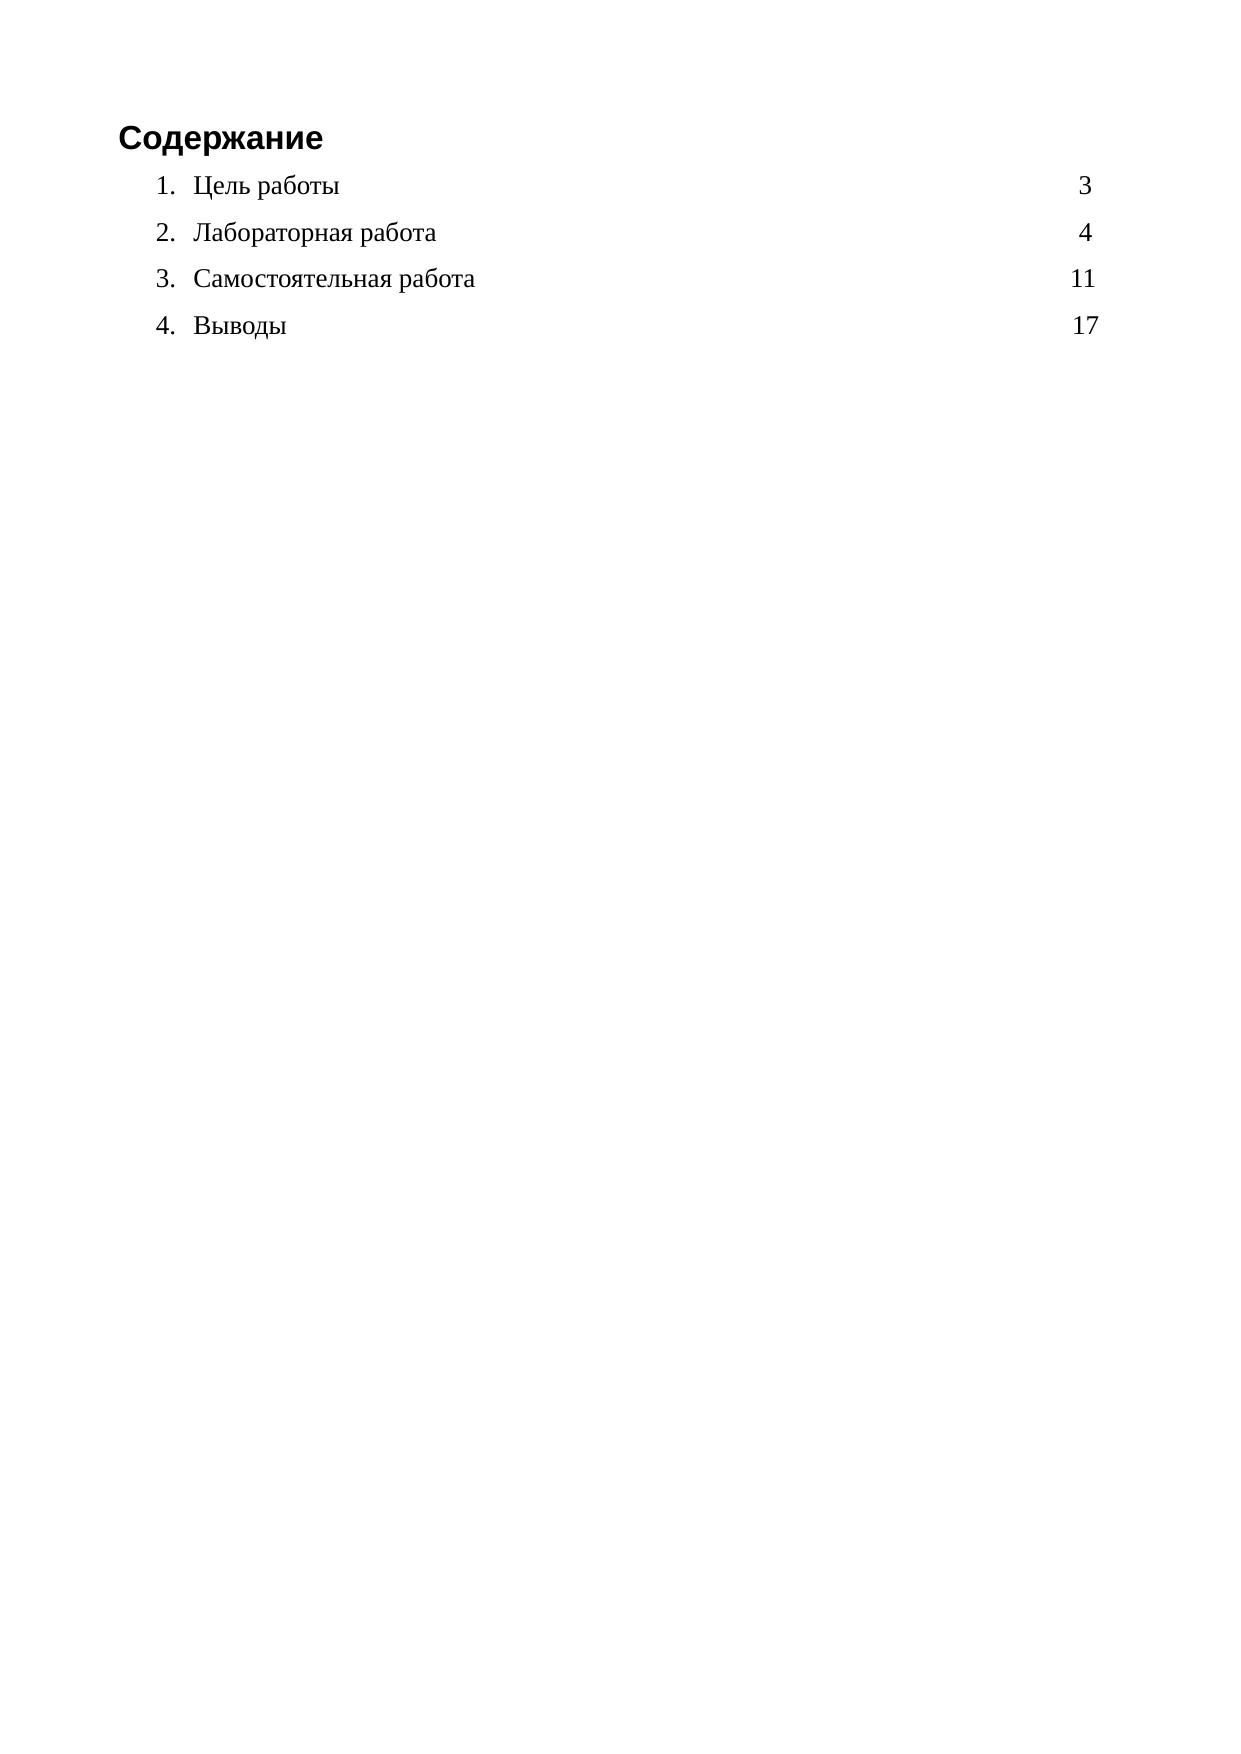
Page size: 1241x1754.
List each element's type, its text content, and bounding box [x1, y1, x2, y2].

list Цель работы 3 [156, 169, 1122, 200]
list Самостоятельная работа 11 [156, 262, 1122, 293]
list Лабораторная работа 4 [156, 216, 1122, 247]
list Выводы 17 [156, 309, 1122, 340]
subtitle Содержание [118, 118, 1122, 157]
